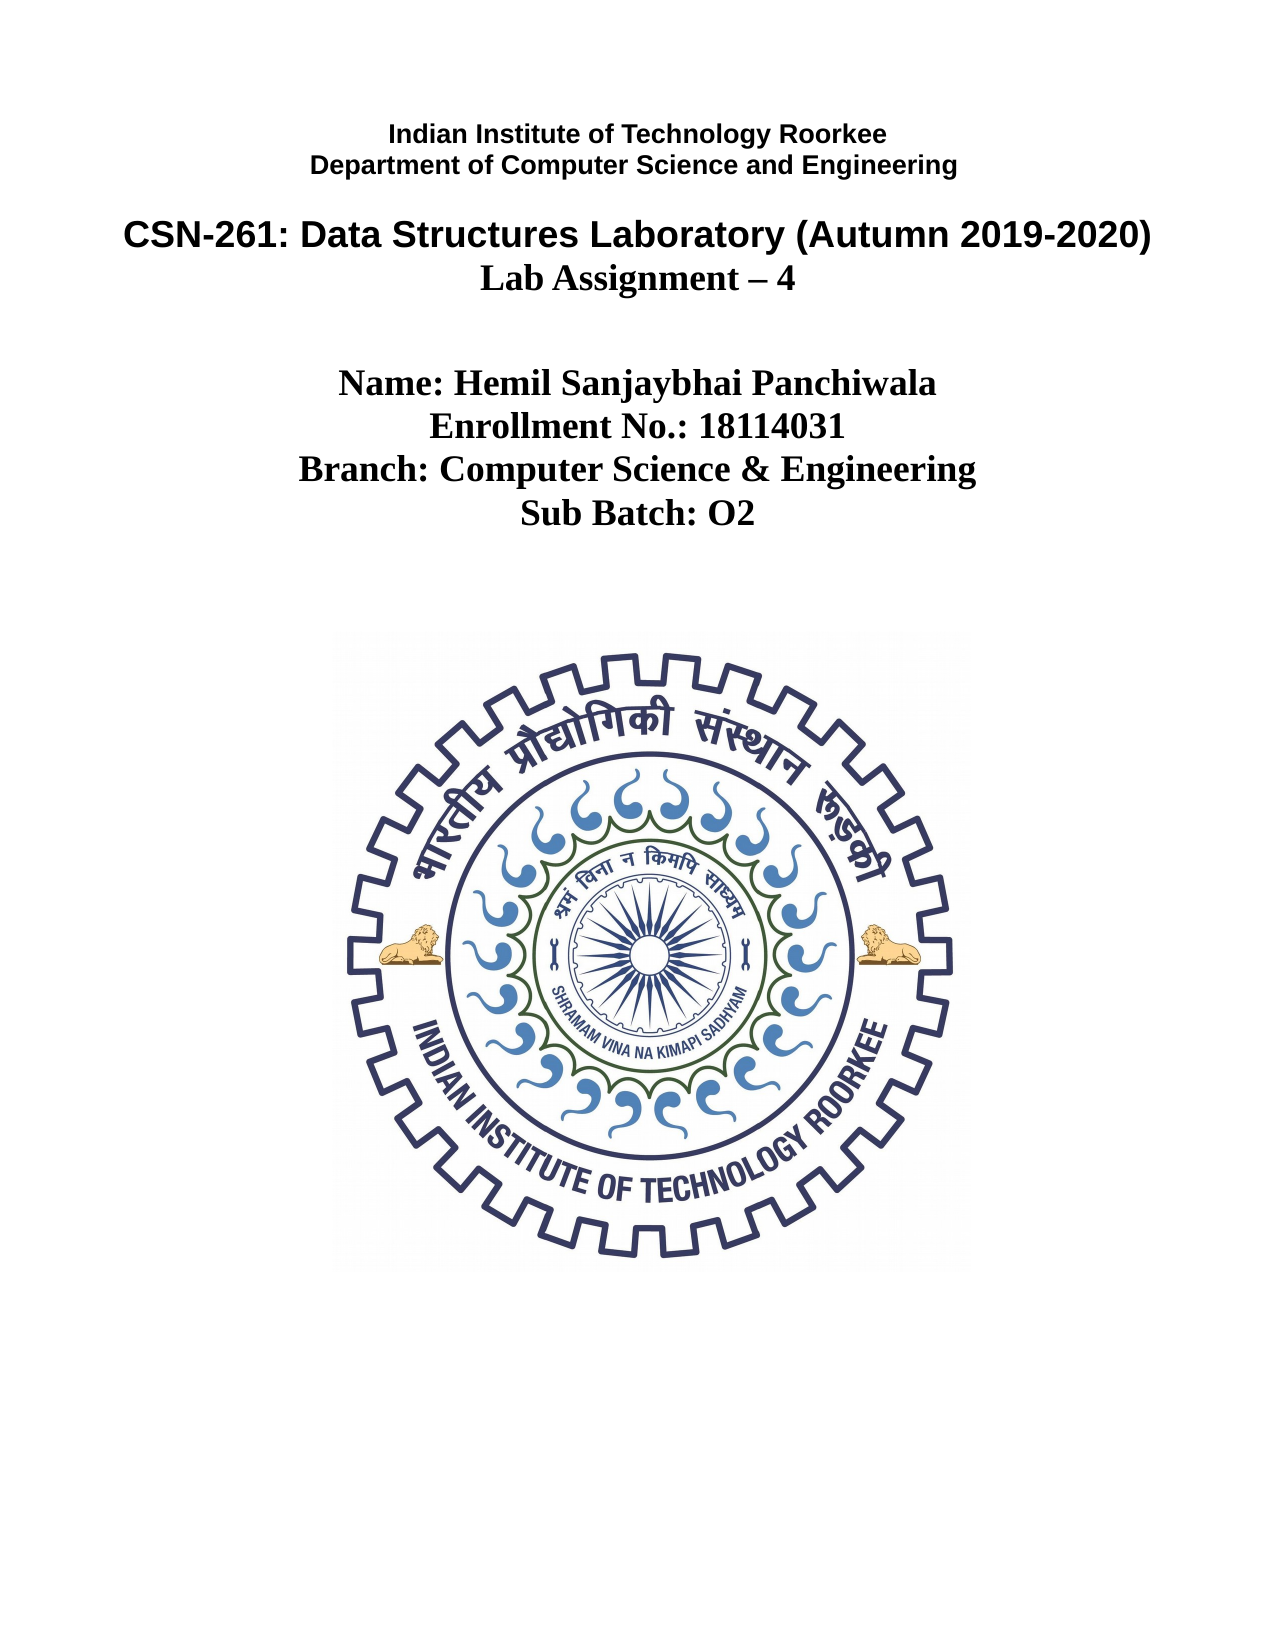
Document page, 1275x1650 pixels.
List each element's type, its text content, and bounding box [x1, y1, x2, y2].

text Sub Batch: O2 [118, 490, 1157, 533]
text Enrollment No.: 18114031 [118, 404, 1157, 447]
text Indian Institute of Technology Roorkee [118, 118, 1157, 149]
text Name: Hemil Sanjaybhai Panchiwala [118, 361, 1157, 404]
text Lab Assignment – 4 [118, 255, 1157, 298]
text Department of Computer Science and Engineering [118, 149, 1157, 181]
text CSN-261: Data Structures Laboratory (Autumn 2019-2020) [118, 212, 1157, 255]
text Branch: Computer Science & Engineering [118, 447, 1157, 490]
picture [332, 631, 971, 1272]
